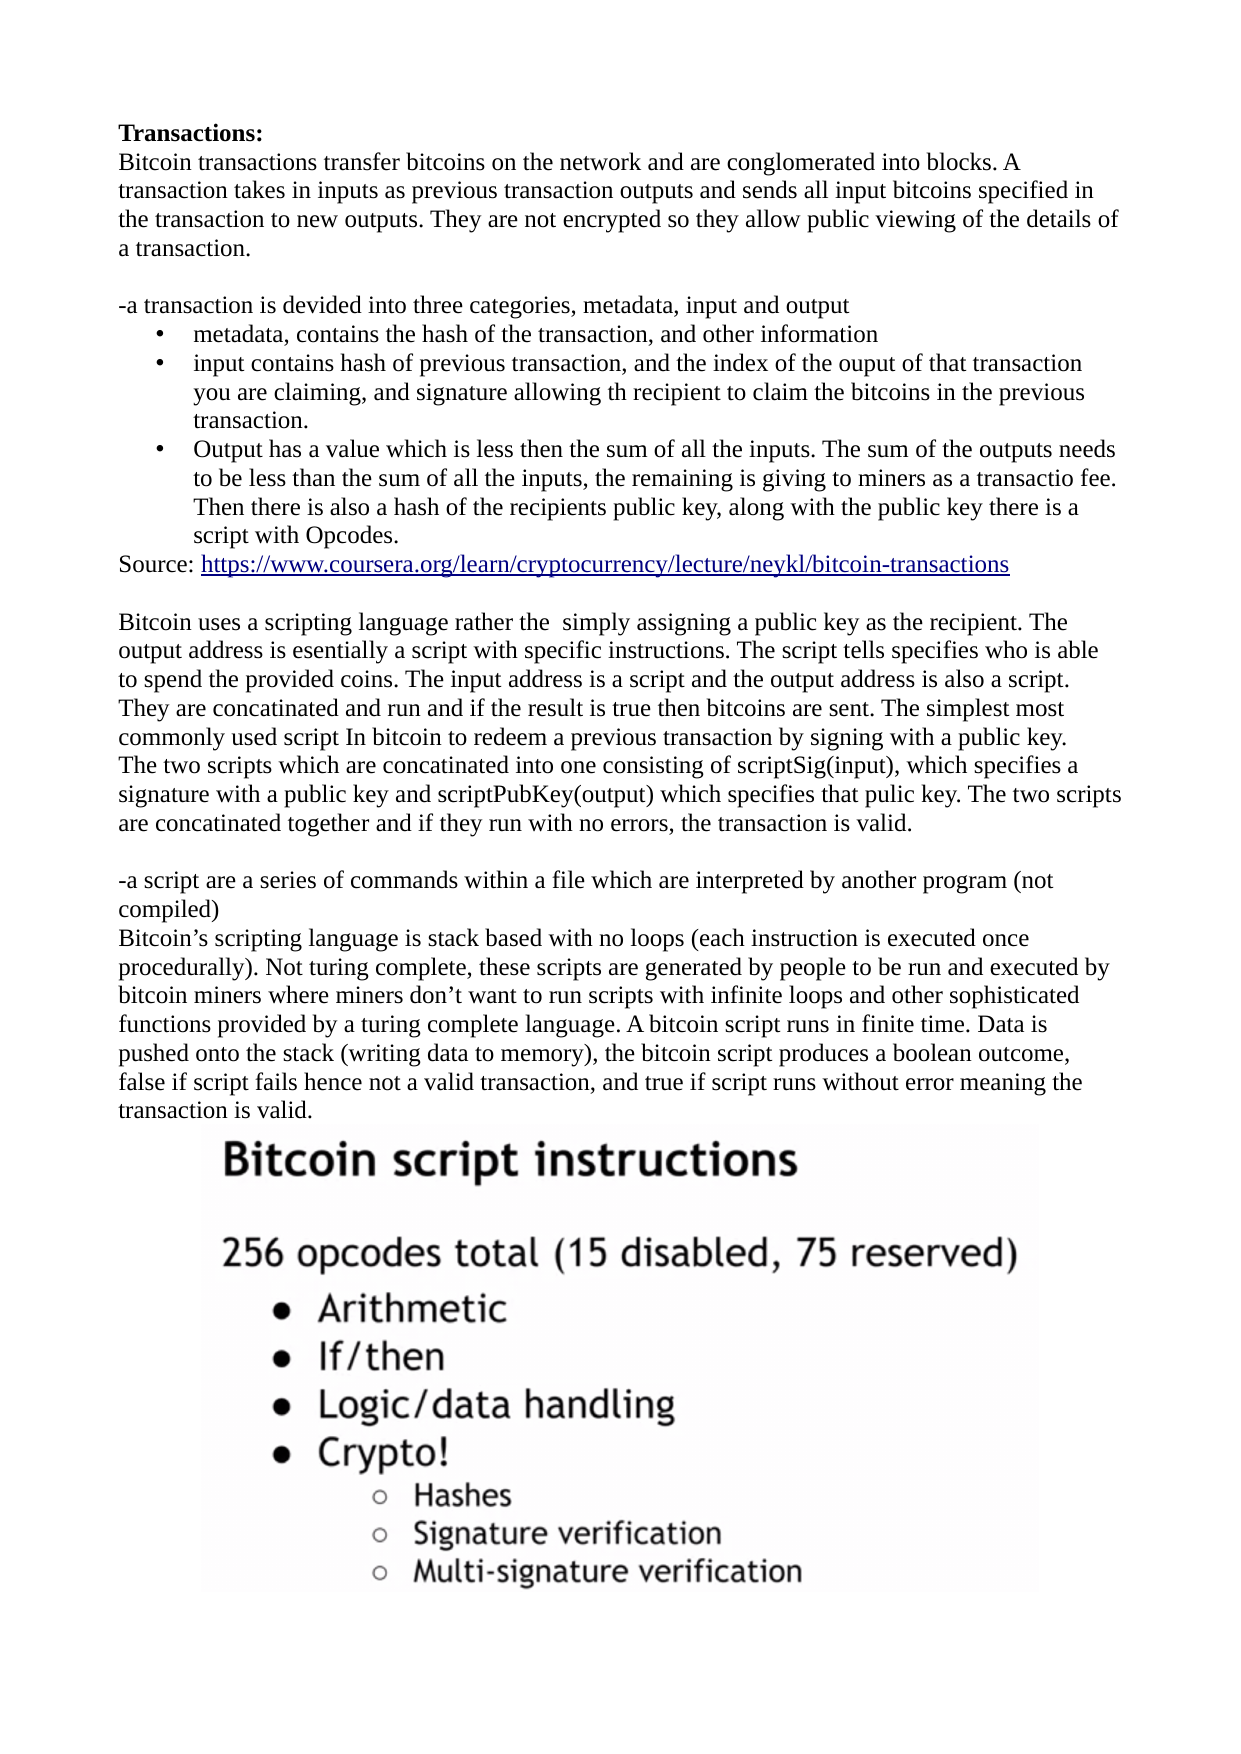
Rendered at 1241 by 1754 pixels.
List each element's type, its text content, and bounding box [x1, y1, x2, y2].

text Bitcoin uses a scripting language rather the simply assigning a public key as the recipient. The output address is esentially a script with specific instructions. The script tells specifies who is able to spend the provided coins. The input address is a script and the output address is also a script. They are concatinated and run and if the result is true then bitcoins are sent. The simplest most commonly used script In bitcoin to redeem a previous transaction by signing with a public key. [118, 607, 1122, 751]
list input contains hash of previous transaction, and the index of the ouput of that transaction you are claiming, and signature allowing th recipient to claim the bitcoins in the previous transaction. [156, 348, 1122, 434]
text -a transaction is devided into three categories, metadata, input and output [118, 291, 1122, 319]
picture [201, 1124, 1040, 1592]
text Source: https://www.coursera.org/learn/cryptocurrency/lecture/neykl/bitcoin-transactions [118, 549, 1122, 578]
text Bitcoin’s scripting language is stack based with no loops (each instruction is executed once procedurally). Not turing complete, these scripts are generated by people to be run and executed by bitcoin miners where miners don’t want to run scripts with infinite loops and other sophisticated functions provided by a turing complete language. A bitcoin script runs in finite time. Data is pushed onto the stack (writing data to memory), the bitcoin script produces a boolean outcome, false if script fails hence not a valid transaction, and true if script runs without error meaning the transaction is valid. [118, 923, 1122, 1124]
list metadata, contains the hash of the transaction, and other information [156, 319, 1122, 348]
text Transactions: [118, 118, 1122, 147]
text -a script are a series of commands within a file which are interpreted by another program (not compiled) [118, 866, 1122, 923]
text The two scripts which are concatinated into one consisting of scriptSig(input), which specifies a signature with a public key and scriptPubKey(output) which specifies that pulic key. The two scripts are concatinated together and if they run with no errors, the transaction is valid. [118, 751, 1122, 837]
list Output has a value which is less then the sum of all the inputs. The sum of the outputs needs to be less than the sum of all the inputs, the remaining is giving to miners as a transactio fee. Then there is also a hash of the recipients public key, along with the public key there is a script with Opcodes. [156, 434, 1122, 549]
text Bitcoin transactions transfer bitcoins on the network and are conglomerated into blocks. A transaction takes in inputs as previous transaction outputs and sends all input bitcoins specified in the transaction to new outputs. They are not encrypted so they allow public viewing of the details of a transaction. [118, 147, 1122, 262]
